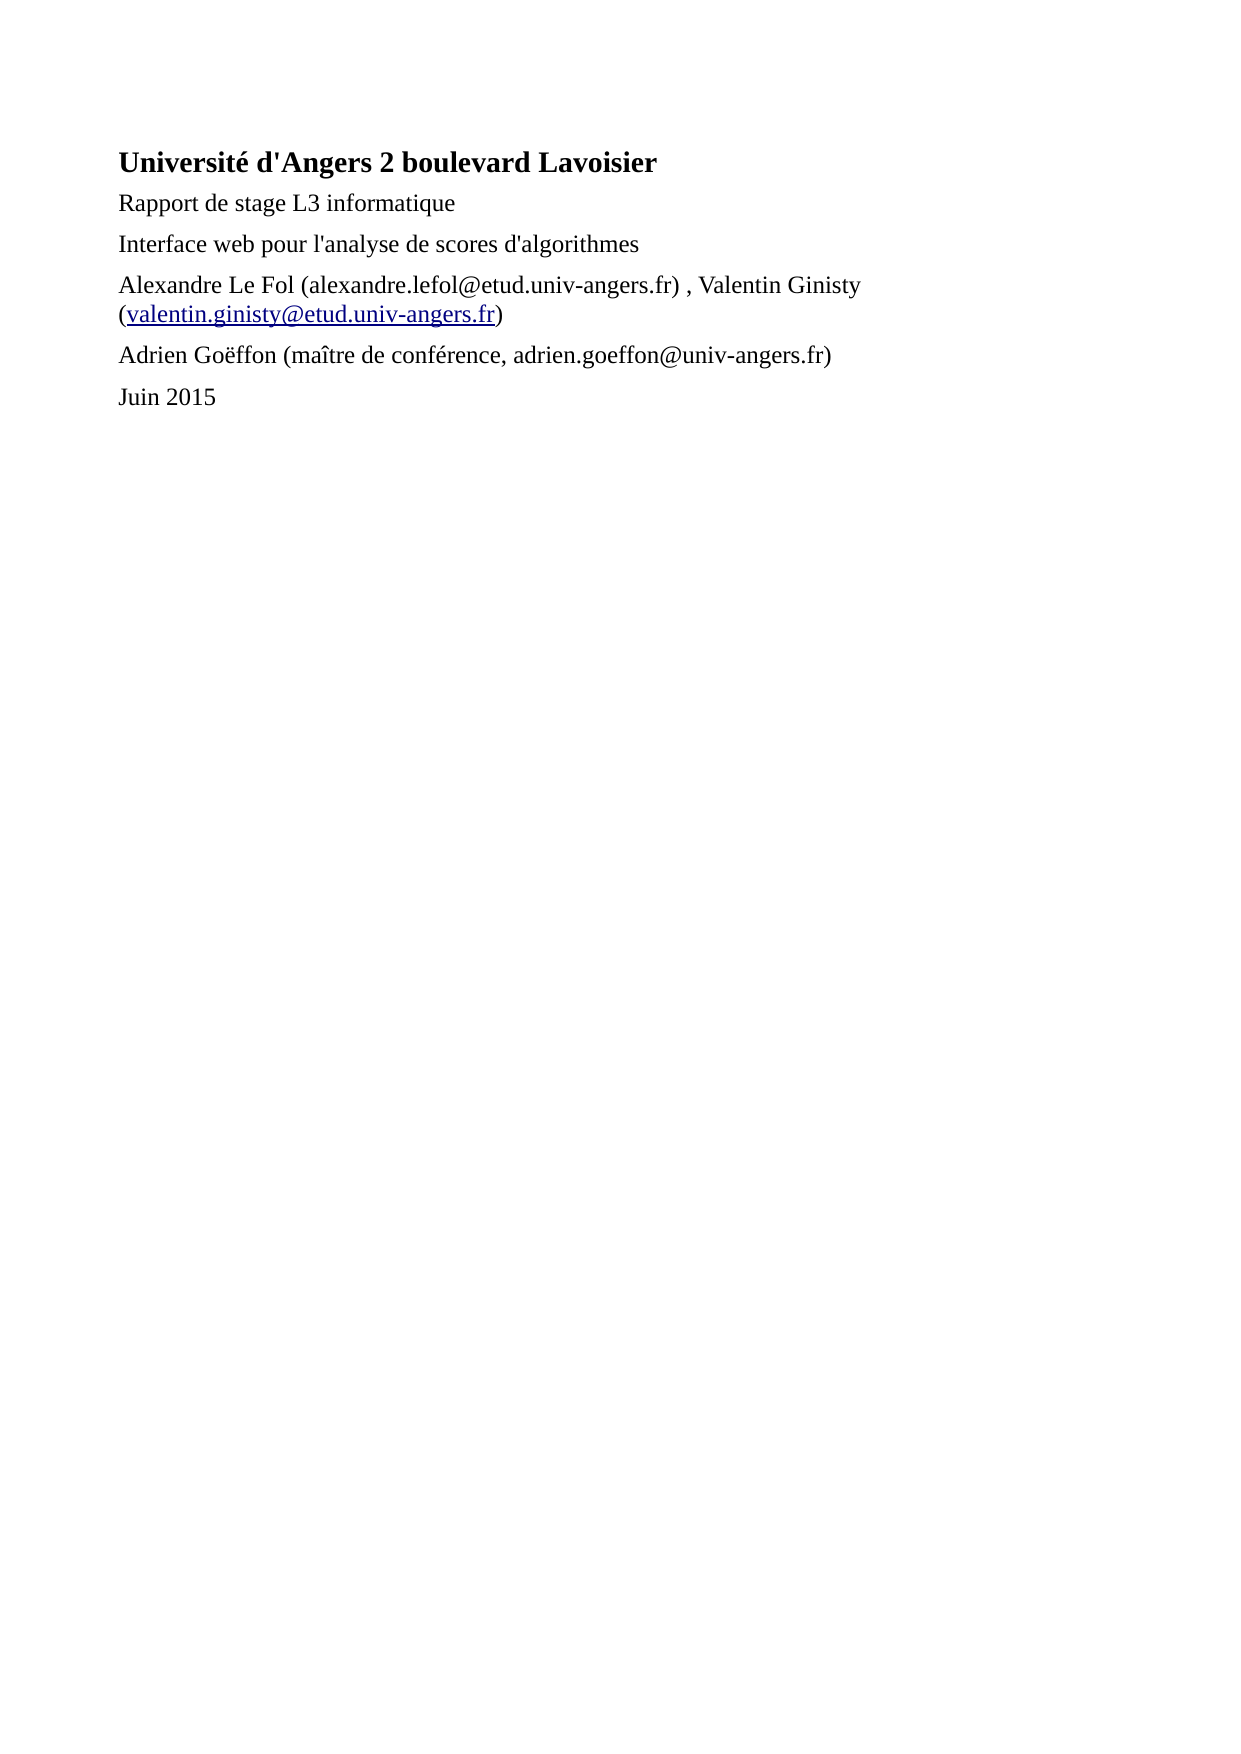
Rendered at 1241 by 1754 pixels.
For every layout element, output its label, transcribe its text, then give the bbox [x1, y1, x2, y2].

text Interface web pour l'analyse de scores d'algorithmes [118, 229, 1122, 258]
text Juin 2015 [118, 382, 1122, 410]
subtitle Université d'Angers 2 boulevard Lavoisier [118, 145, 1122, 179]
text Adrien Goëffon (maître de conférence, adrien.goeffon@univ-angers.fr) [118, 340, 1122, 369]
text Rapport de stage L3 informatique [118, 188, 1122, 217]
text Alexandre Le Fol (alexandre.lefol@etud.univ-angers.fr) , Valentin Ginisty (valentin.ginisty@etud.univ-angers.fr) [118, 270, 1122, 328]
